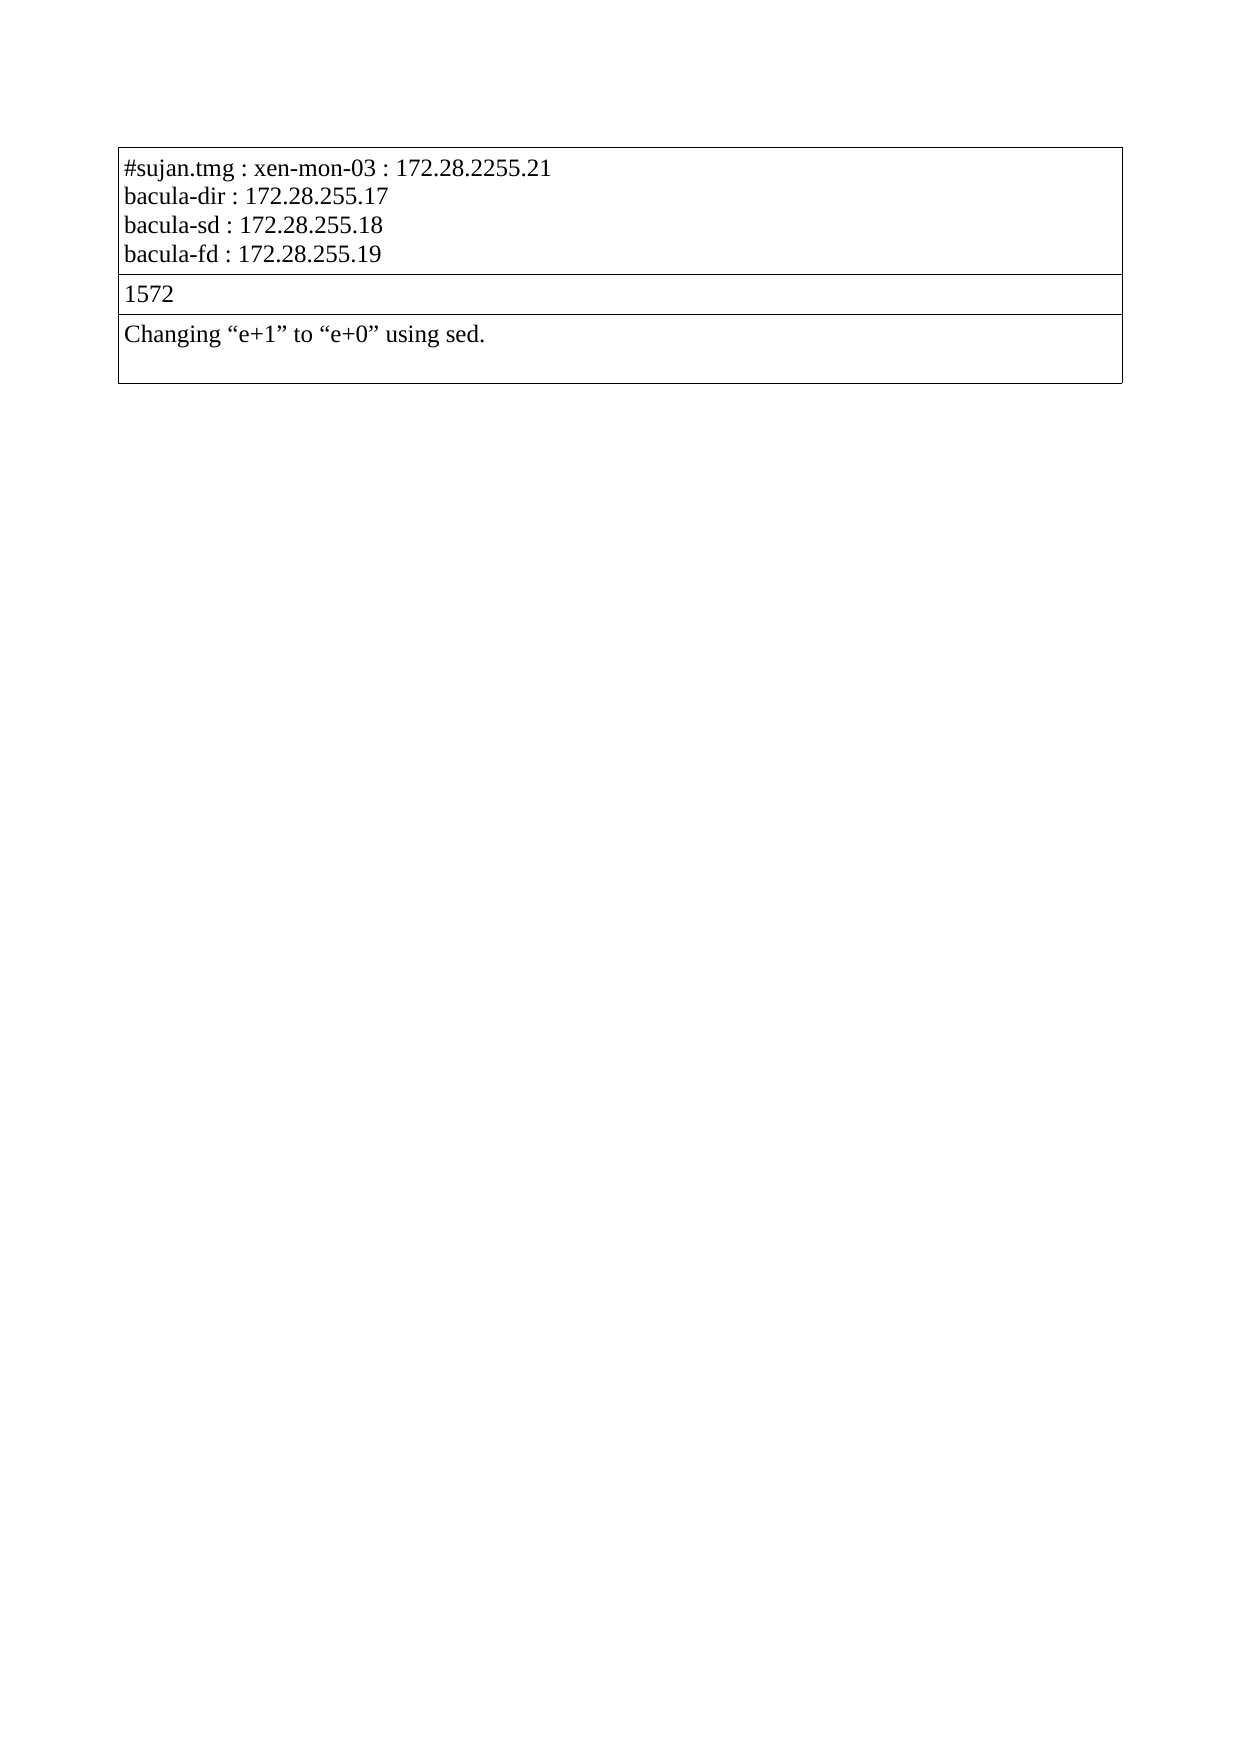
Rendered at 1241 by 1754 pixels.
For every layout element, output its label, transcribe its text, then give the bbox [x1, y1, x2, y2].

table_cell 1572 [119, 275, 1122, 314]
table_cell Changing “e+1” to “e+0” using sed. [119, 315, 1122, 383]
table_header #sujan.tmg : xen-mon-03 : 172.28.2255.21 bacula-dir : 172.28.255.17 bacula-sd : 172.28.255.18 bacula-fd : 172.28.255.19 [119, 148, 1122, 273]
